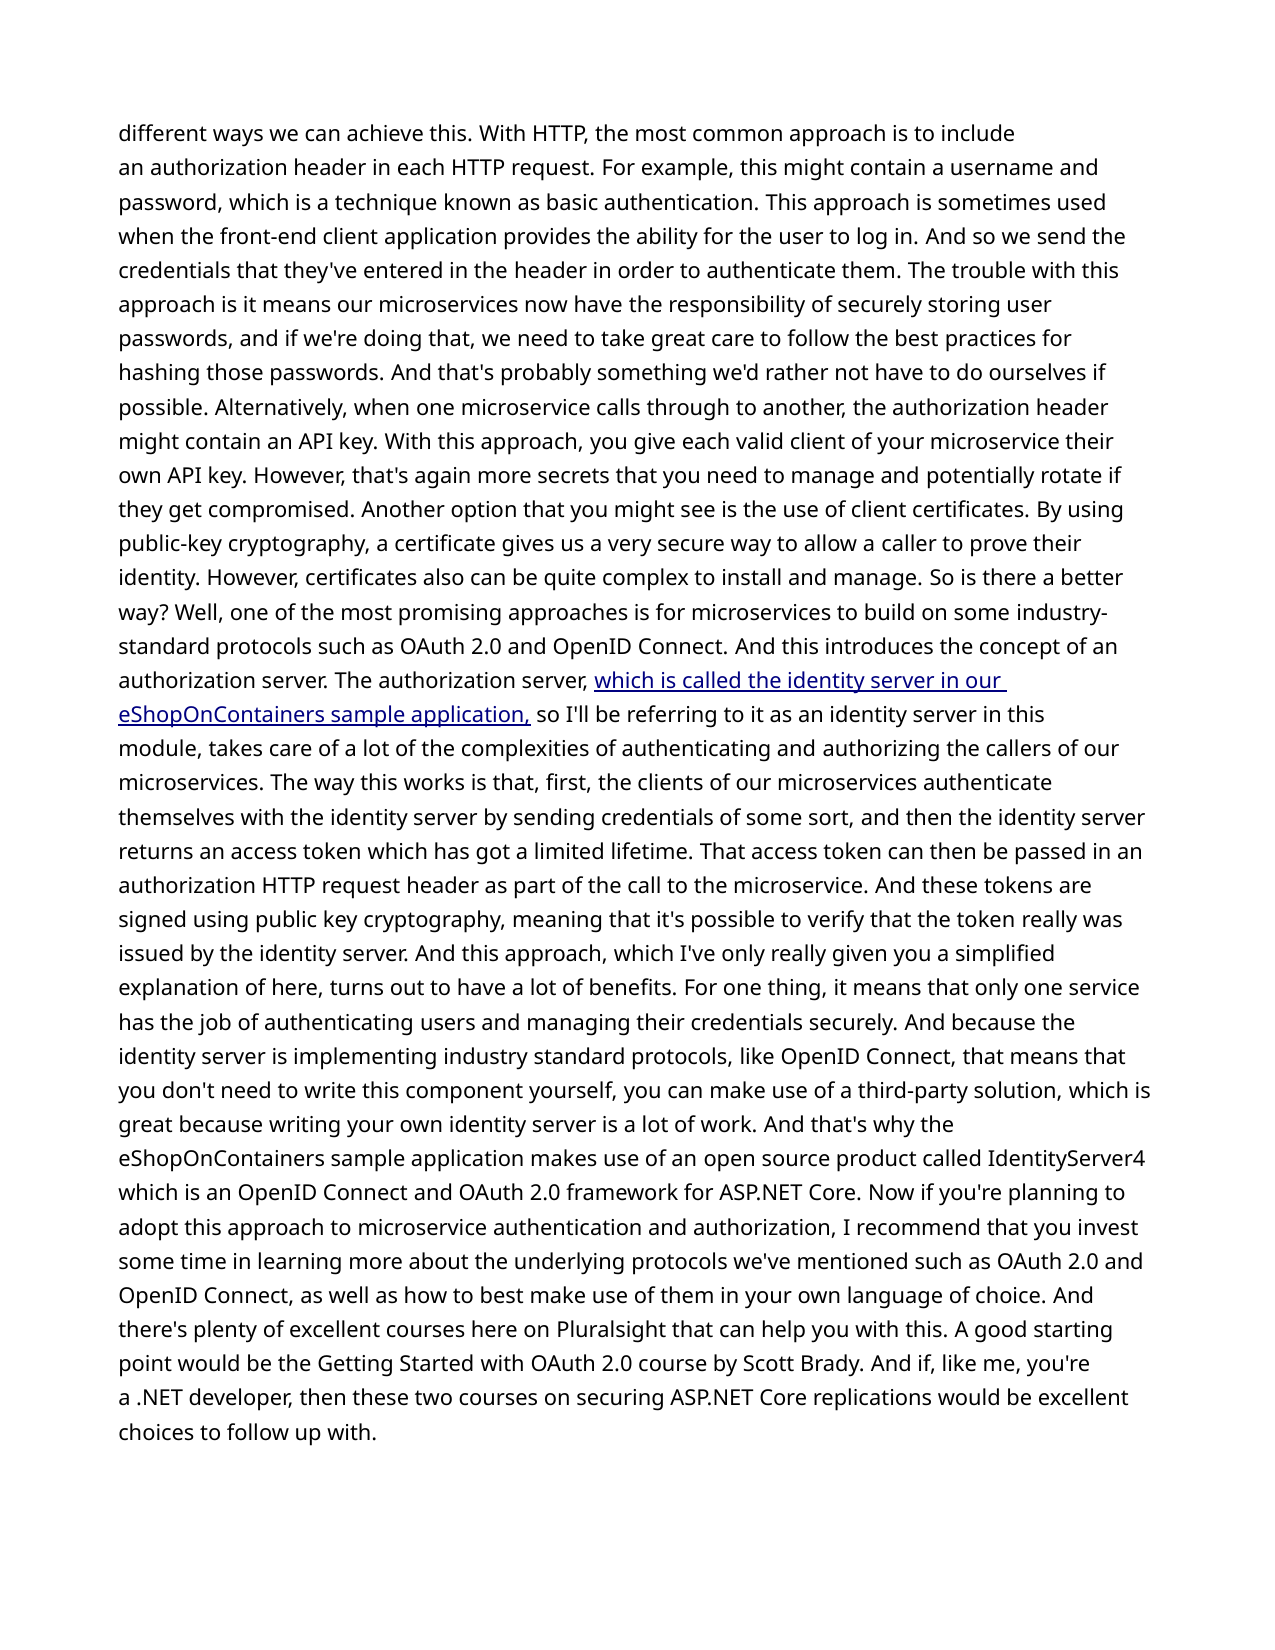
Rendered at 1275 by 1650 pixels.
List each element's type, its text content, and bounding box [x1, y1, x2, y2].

text different ways we can achieve this. With HTTP, the most common approach is to include an authorization header in each HTTP request. For example, this might contain a username and password, which is a technique known as basic authentication. This approach is sometimes used when the front-end client application provides the ability for the user to log in. And so we send the credentials that they've entered in the header in order to authenticate them. The trouble with this approach is it means our microservices now have the responsibility of securely storing user passwords, and if we're doing that, we need to take great care to follow the best practices for hashing those passwords. And that's probably something we'd rather not have to do ourselves if possible. Alternatively, when one microservice calls through to another, the authorization header might contain an API key. With this approach, you give each valid client of your microservice their own API key. However, that's again more secrets that you need to manage and potentially rotate if they get compromised. Another option that you might see is the use of client certificates. By using public-key cryptography, a certificate gives us a very secure way to allow a caller to prove their identity. However, certificates also can be quite complex to install and manage. So is there a better way? Well, one of the most promising approaches is for microservices to build on some industry-standard protocols such as OAuth 2.0 and OpenID Connect. And this introduces the concept of an authorization server. The authorization server, which is called the identity server in our eShopOnContainers sample application, so I'll be referring to it as an identity server in this module, takes care of a lot of the complexities of authenticating and authorizing the callers of our microservices. The way this works is that, first, the clients of our microservices authenticate themselves with the identity server by sending credentials of some sort, and then the identity server returns an access token which has got a limited lifetime. That access token can then be passed in an authorization HTTP request header as part of the call to the microservice. And these tokens are signed using public key cryptography, meaning that it's possible to verify that the token really was issued by the identity server. And this approach, which I've only really given you a simplified explanation of here, turns out to have a lot of benefits. For one thing, it means that only one service has the job of authenticating users and managing their credentials securely. And because the identity server is implementing industry standard protocols, like OpenID Connect, that means that you don't need to write this component yourself, you can make use of a third-party solution, which is great because writing your own identity server is a lot of work. And that's why the eShopOnContainers sample application makes use of an open source product called IdentityServer4 which is an OpenID Connect and OAuth 2.0 framework for ASP.NET Core. Now if you're planning to adopt this approach to microservice authentication and authorization, I recommend that you invest some time in learning more about the underlying protocols we've mentioned such as OAuth 2.0 and OpenID Connect, as well as how to best make use of them in your own language of choice. And there's plenty of excellent courses here on Pluralsight that can help you with this. A good starting point would be the Getting Started with OAuth 2.0 course by Scott Brady. And if, like me, you're a .NET developer, then these two courses on securing ASP.NET Core replications would be excellent choices to follow up with. [118, 118, 1157, 1446]
